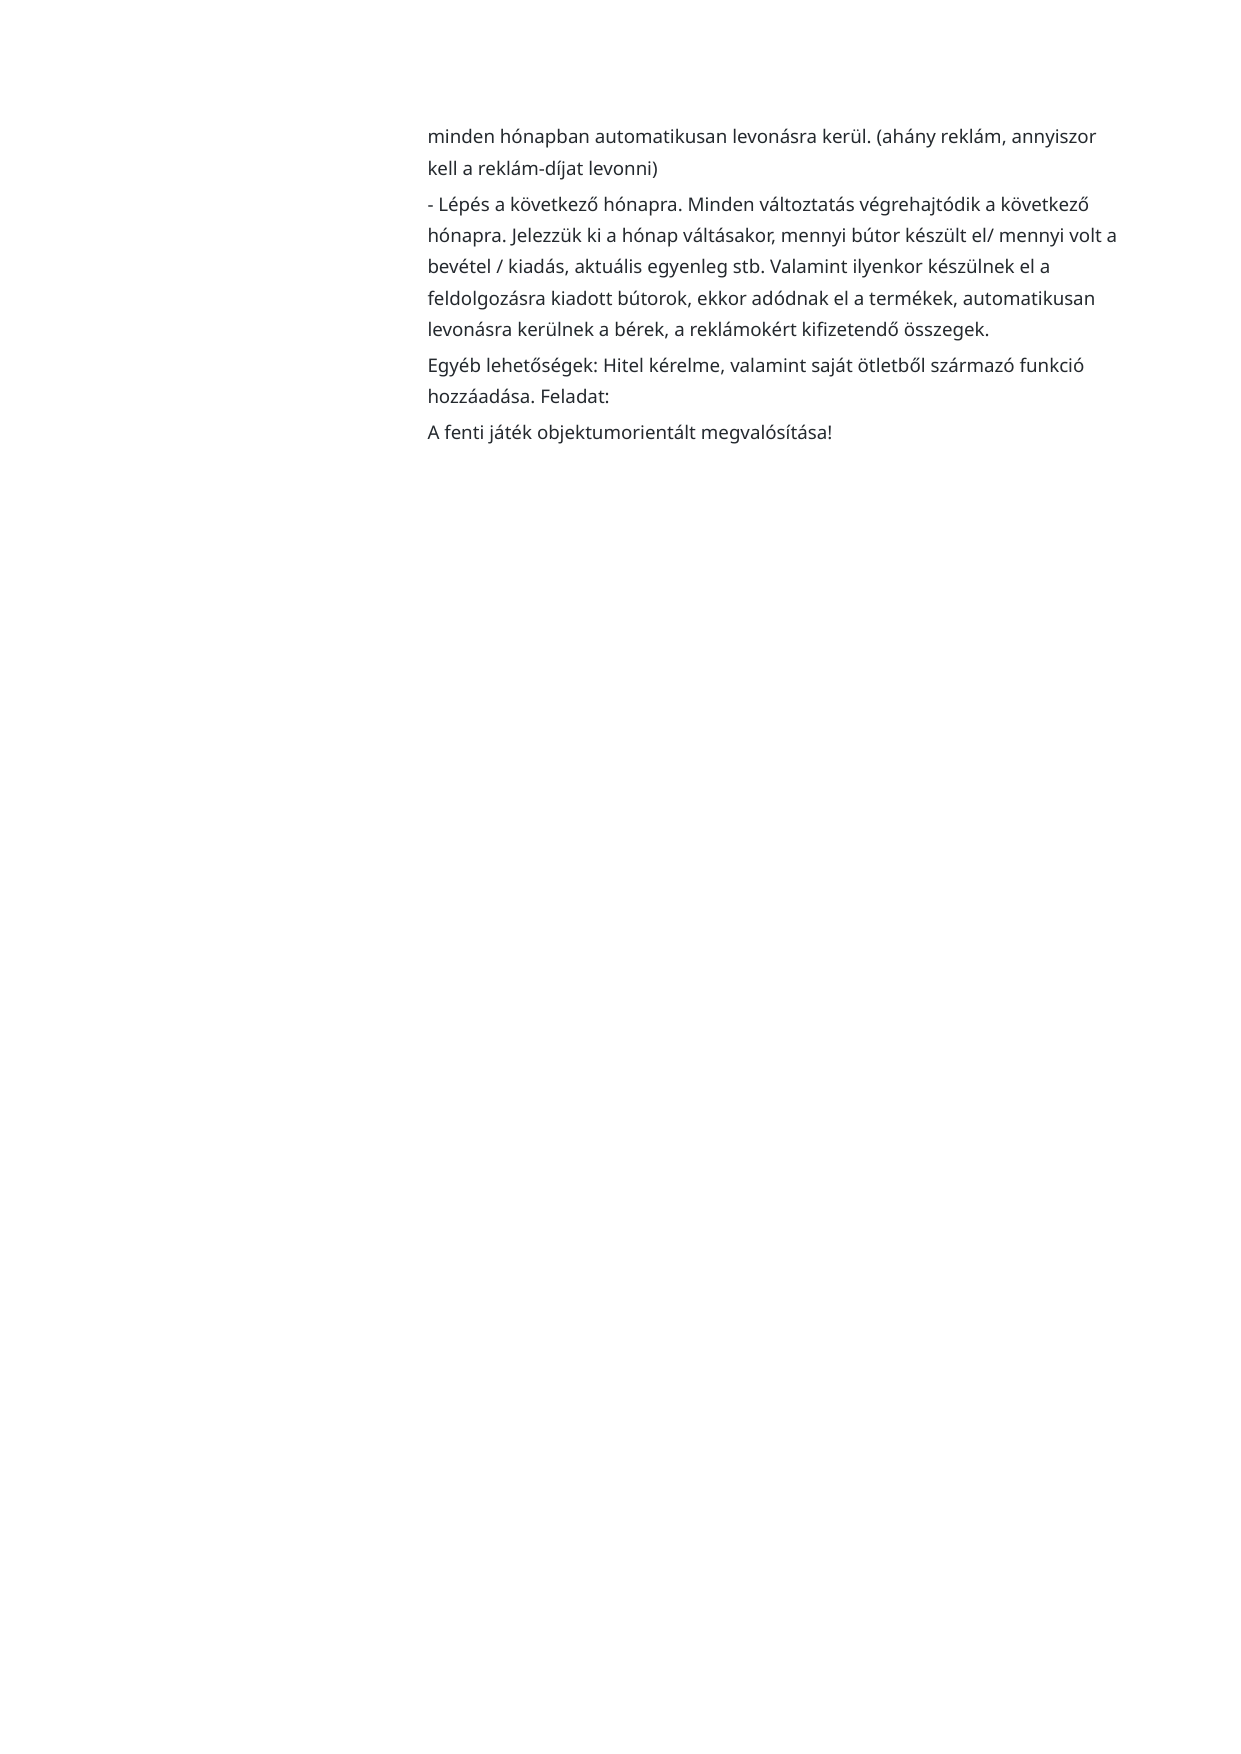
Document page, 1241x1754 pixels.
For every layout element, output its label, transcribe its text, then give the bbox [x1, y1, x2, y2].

table_cell - Lépés a következő hónapra. Minden változtatás végrehajtódik a következő hónapra. Jelezzük ki a hónap váltásakor, mennyi bútor készült el/ mennyi volt a bevétel / kiadás, aktuális egyenleg stb. Valamint ilyenkor készülnek el a feldolgozásra kiadott bútorok, ekkor adódnak el a termékek, automatikusan levonásra kerülnek a bérek, a reklámokért kifizetendő összegek. [427, 185, 1122, 342]
table_cell [427, 342, 1122, 346]
table_cell [427, 181, 1122, 185]
table_cell minden hónapban automatikusan levonásra kerül. (ahány reklám, annyiszor kell a reklám-díjat levonni) [427, 118, 1122, 181]
table_cell [427, 409, 1122, 414]
table_cell [118, 185, 427, 342]
table_cell [118, 346, 427, 409]
table_cell [118, 414, 427, 445]
table_cell A fenti játék objektumorientált megvalósítása! [427, 414, 1122, 445]
table_cell Egyéb lehetőségek: Hitel kérelme, valamint saját ötletből származó funkció hozzáadása. Feladat: [427, 346, 1122, 409]
table_cell [118, 342, 427, 346]
table_cell [118, 118, 427, 181]
table_cell [118, 181, 427, 185]
table_cell [118, 409, 427, 414]
